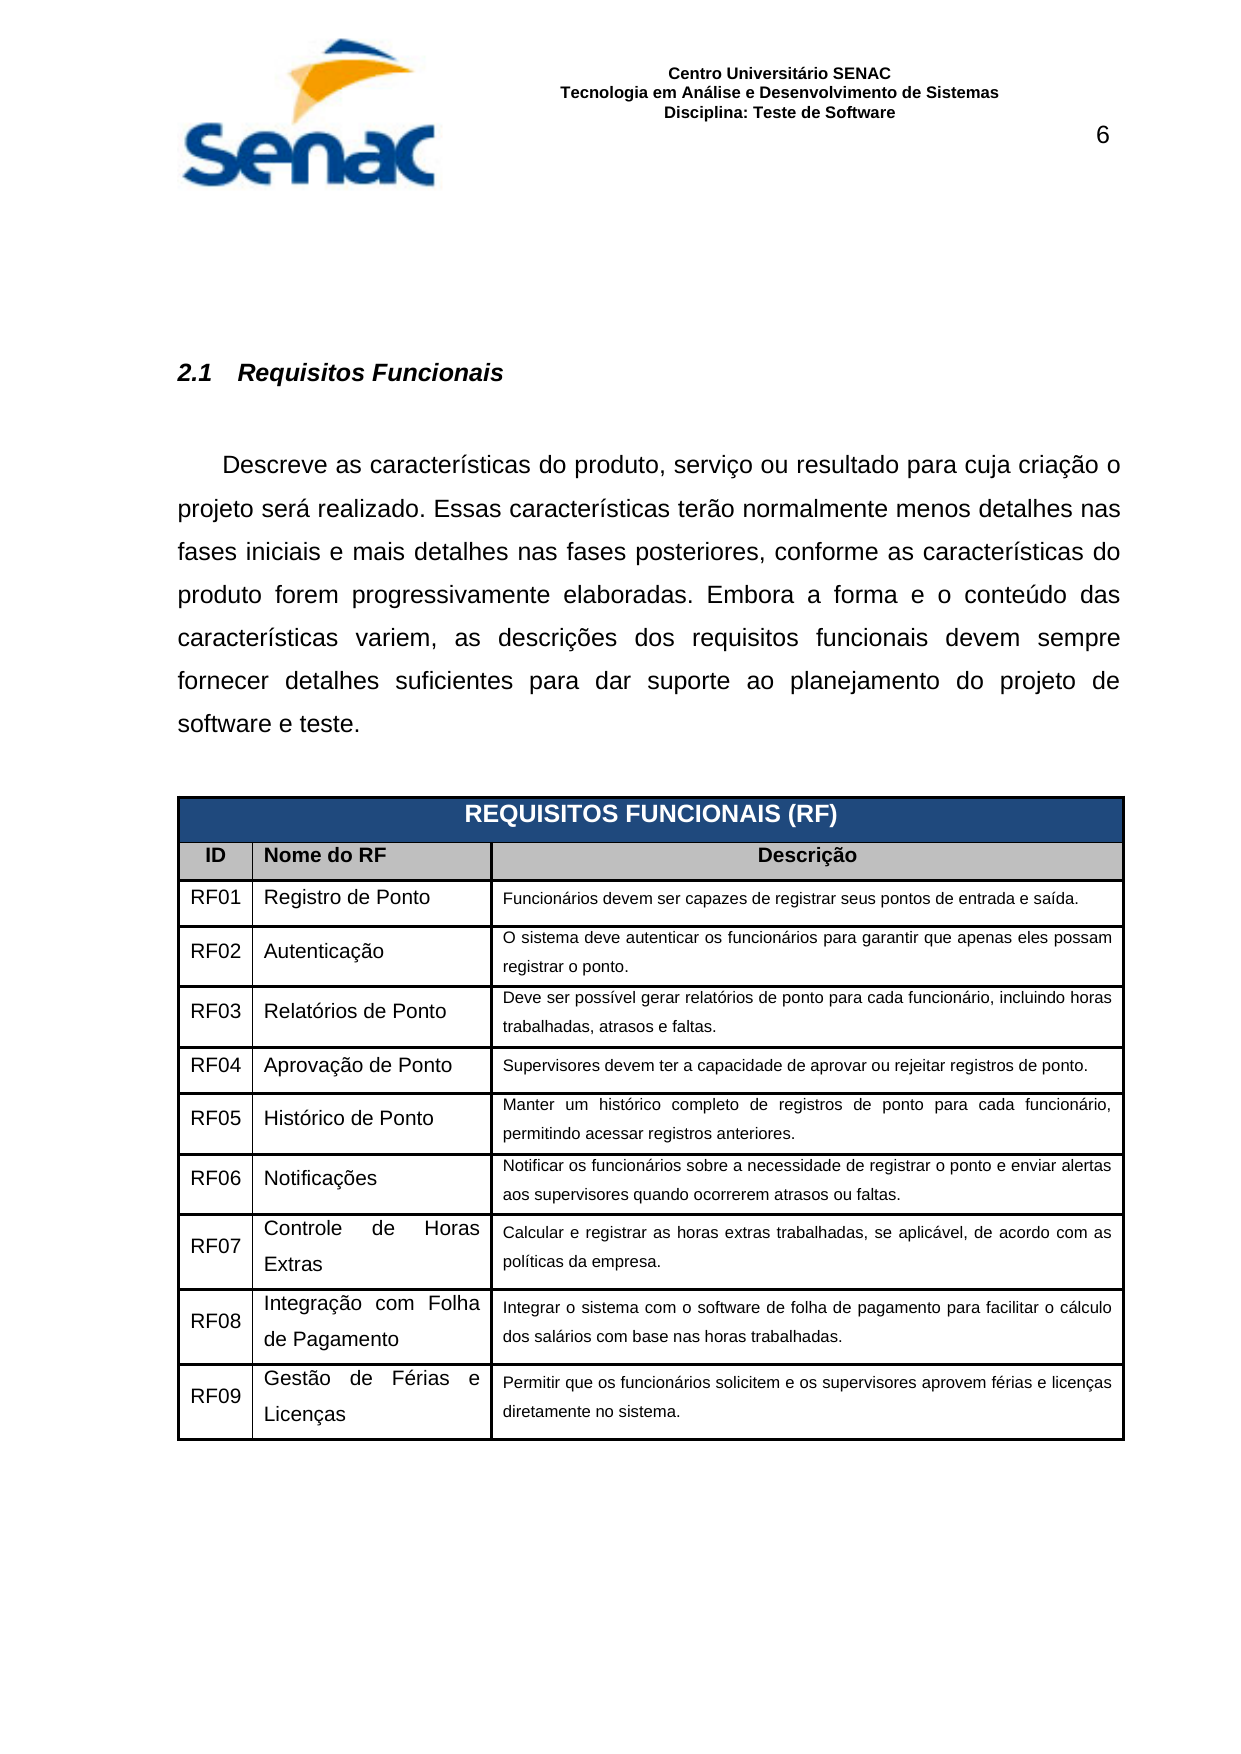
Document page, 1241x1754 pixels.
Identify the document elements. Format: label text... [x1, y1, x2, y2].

text Descreve as características do produto, serviço ou resultado para cuja criação o projeto será realizado. Essas características terão normalmente menos detalhes nas fases iniciais e mais detalhes nas fases posteriores, conforme as características do produto forem progressivamente elaboradas. Embora a forma e o conteúdo das características variem, as descrições dos requisitos funcionais devem sempre fornecer detalhes suficientes para dar suporte ao planejamento do projeto de software e teste. [177, 451, 1122, 738]
table_cell Notificar os funcionários sobre a necessidade de registrar o ponto e enviar alertas aos supervisores quando ocorrerem atrasos ou faltas. [493, 1156, 1122, 1213]
table_cell RF04 [180, 1049, 252, 1092]
table_header REQUISITOS FUNCIONAIS (RF) [180, 799, 1122, 842]
table_cell Notificações [253, 1156, 490, 1213]
table_cell Histórico de Ponto [253, 1095, 490, 1152]
table_cell RF02 [180, 928, 252, 985]
table_cell Relatórios de Ponto [253, 988, 490, 1046]
table_cell RF09 [180, 1366, 252, 1438]
table_cell RF08 [180, 1291, 252, 1363]
table_cell Controle de Horas Extras [253, 1216, 490, 1288]
table_cell ID [180, 843, 252, 879]
table_cell Descrição [493, 843, 1122, 879]
table_cell Registro de Ponto [253, 882, 490, 924]
table_cell Permitir que os funcionários solicitem e os supervisores aprovem férias e licenças diretamente no sistema. [493, 1366, 1122, 1438]
table_cell Funcionários devem ser capazes de registrar seus pontos de entrada e saída. [493, 882, 1122, 924]
table_cell Deve ser possível gerar relatórios de ponto para cada funcionário, incluindo horas trabalhadas, atrasos e faltas. [493, 988, 1122, 1046]
picture [177, 29, 445, 197]
table_cell Aprovação de Ponto [253, 1049, 490, 1092]
table_cell Supervisores devem ter a capacidade de aprovar ou rejeitar registros de ponto. [493, 1049, 1122, 1092]
table_cell Nome do RF [253, 843, 490, 879]
table_cell Calcular e registrar as horas extras trabalhadas, se aplicável, de acordo com as políticas da empresa. [493, 1216, 1122, 1288]
table_cell O sistema deve autenticar os funcionários para garantir que apenas eles possam registrar o ponto. [493, 928, 1122, 985]
table_cell RF01 [180, 882, 252, 924]
subtitle Requisitos Funcionais [177, 358, 1122, 387]
table_cell RF05 [180, 1095, 252, 1152]
table_cell Manter um histórico completo de registros de ponto para cada funcionário, permitindo acessar registros anteriores. [493, 1095, 1122, 1152]
table_cell Autenticação [253, 928, 490, 985]
table_cell RF07 [180, 1216, 252, 1288]
table_cell RF06 [180, 1156, 252, 1213]
table_cell Gestão de Férias e Licenças [253, 1366, 490, 1438]
table_cell Integrar o sistema com o software de folha de pagamento para facilitar o cálculo dos salários com base nas horas trabalhadas. [493, 1291, 1122, 1363]
table_cell Integração com Folha de Pagamento [253, 1291, 490, 1363]
table_cell RF03 [180, 988, 252, 1046]
